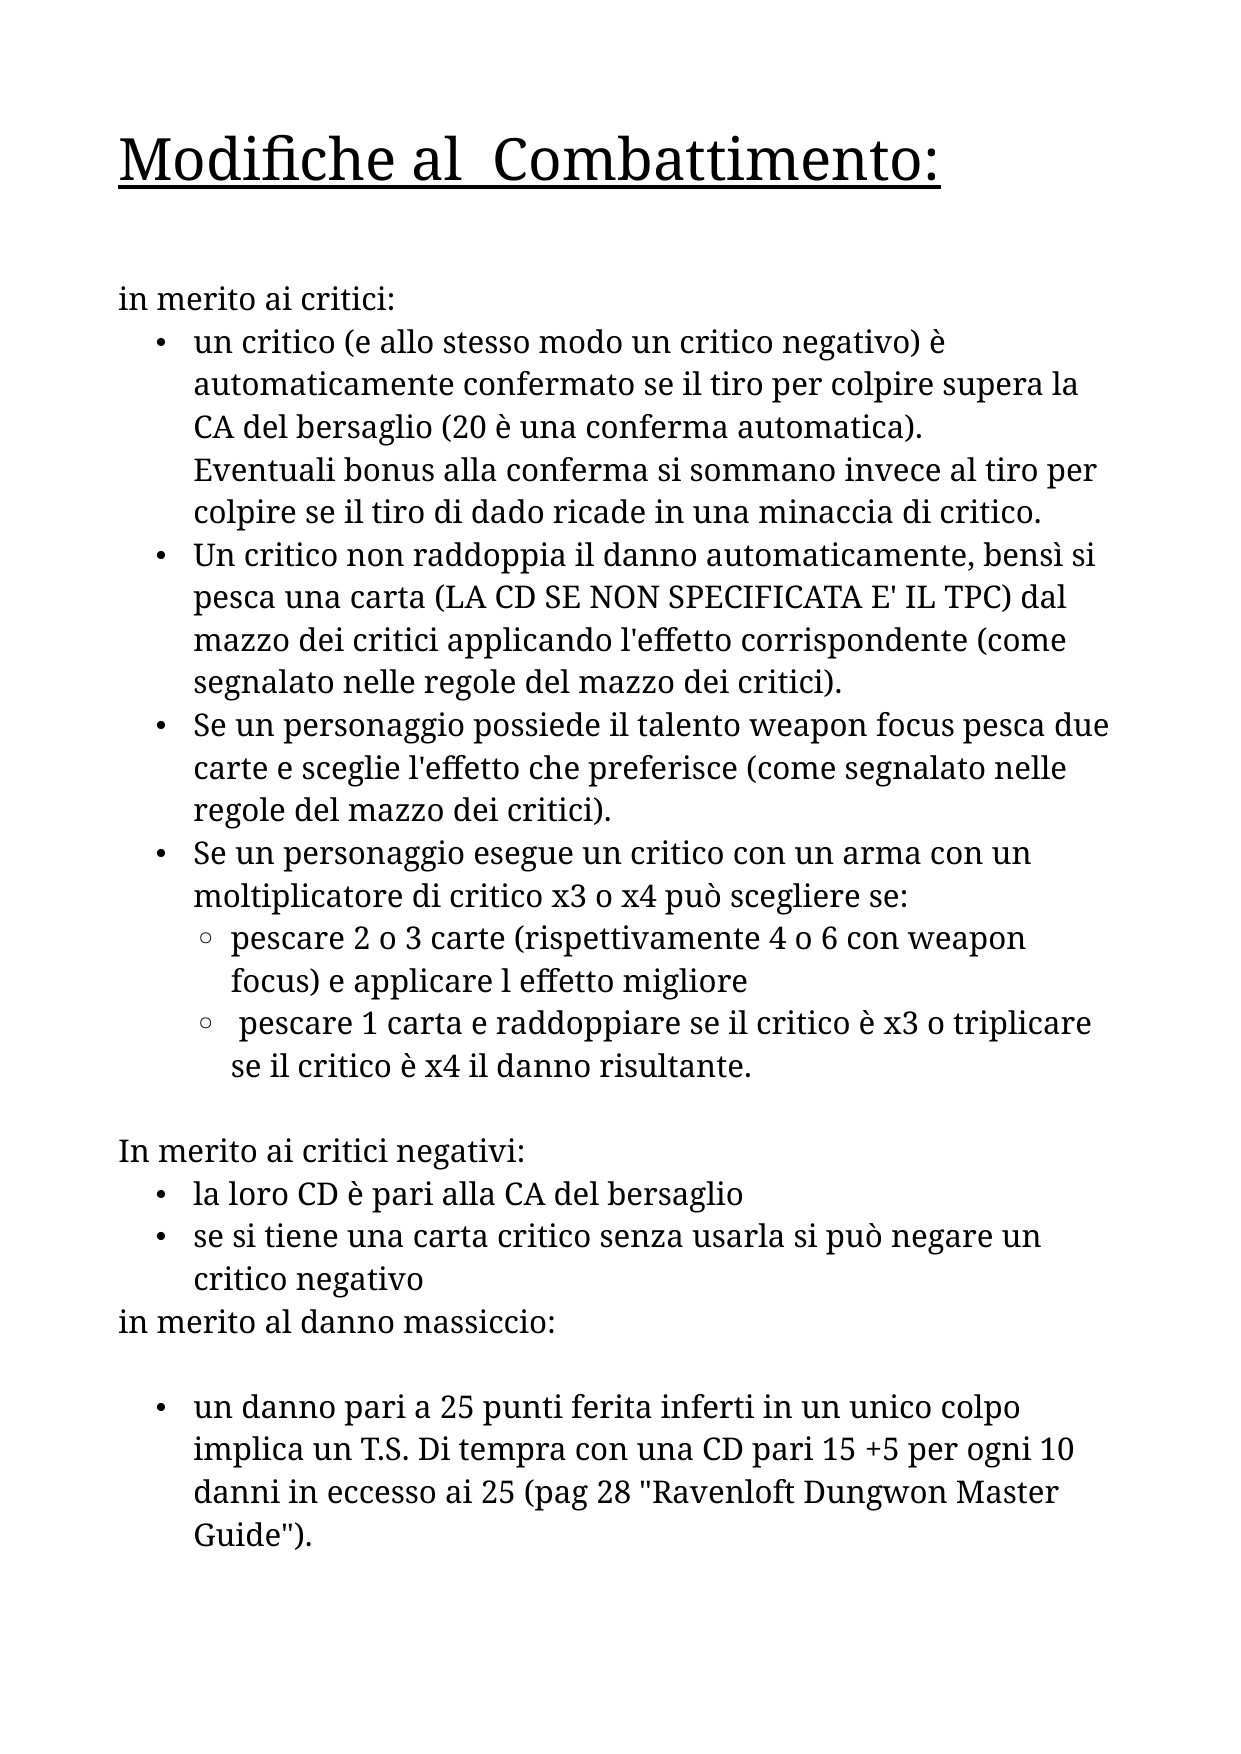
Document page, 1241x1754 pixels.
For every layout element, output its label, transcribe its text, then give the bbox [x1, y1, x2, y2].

list pescare 2 o 3 carte (rispettivamente 4 o 6 con weapon focus) e applicare l effetto migliore [193, 916, 1122, 1001]
text in merito al danno massiccio: [118, 1299, 1122, 1342]
list Se un personaggio esegue un critico con un arma con un moltiplicatore di critico x3 o x4 può scegliere se: [156, 831, 1122, 916]
text In merito ai critici negativi: [118, 1129, 1122, 1172]
list la loro CD è pari alla CA del bersaglio [156, 1172, 1122, 1214]
text in merito ai critici: [118, 277, 1122, 320]
list se si tiene una carta critico senza usarla si può negare un critico negativo [156, 1214, 1122, 1299]
list Eventuali bonus alla conferma si sommano invece al tiro per colpire se il tiro di dado ricade in una minaccia di critico. [156, 447, 1122, 533]
list Un critico non raddoppia il danno automaticamente, bensì si pesca una carta (LA CD SE NON SPECIFICATA E' IL TPC) dal mazzo dei critici applicando l'effetto corrispondente (come segnalato nelle regole del mazzo dei critici). [156, 533, 1122, 703]
text Modifiche al Combattimento: [118, 118, 1122, 198]
list un critico (e allo stesso modo un critico negativo) è automaticamente confermato se il tiro per colpire supera la CA del bersaglio (20 è una conferma automatica). [156, 320, 1122, 447]
list pescare 1 carta e raddoppiare se il critico è x3 o triplicare se il critico è x4 il danno risultante. [193, 1001, 1122, 1087]
list Se un personaggio possiede il talento weapon focus pesca due carte e sceglie l'effetto che preferisce (come segnalato nelle regole del mazzo dei critici). [156, 703, 1122, 831]
list un danno pari a 25 punti ferita inferti in un unico colpo implica un T.S. Di tempra con una CD pari 15 +5 per ogni 10 danni in eccesso ai 25 (pag 28 "Ravenloft Dungwon Master Guide"). [156, 1385, 1122, 1555]
